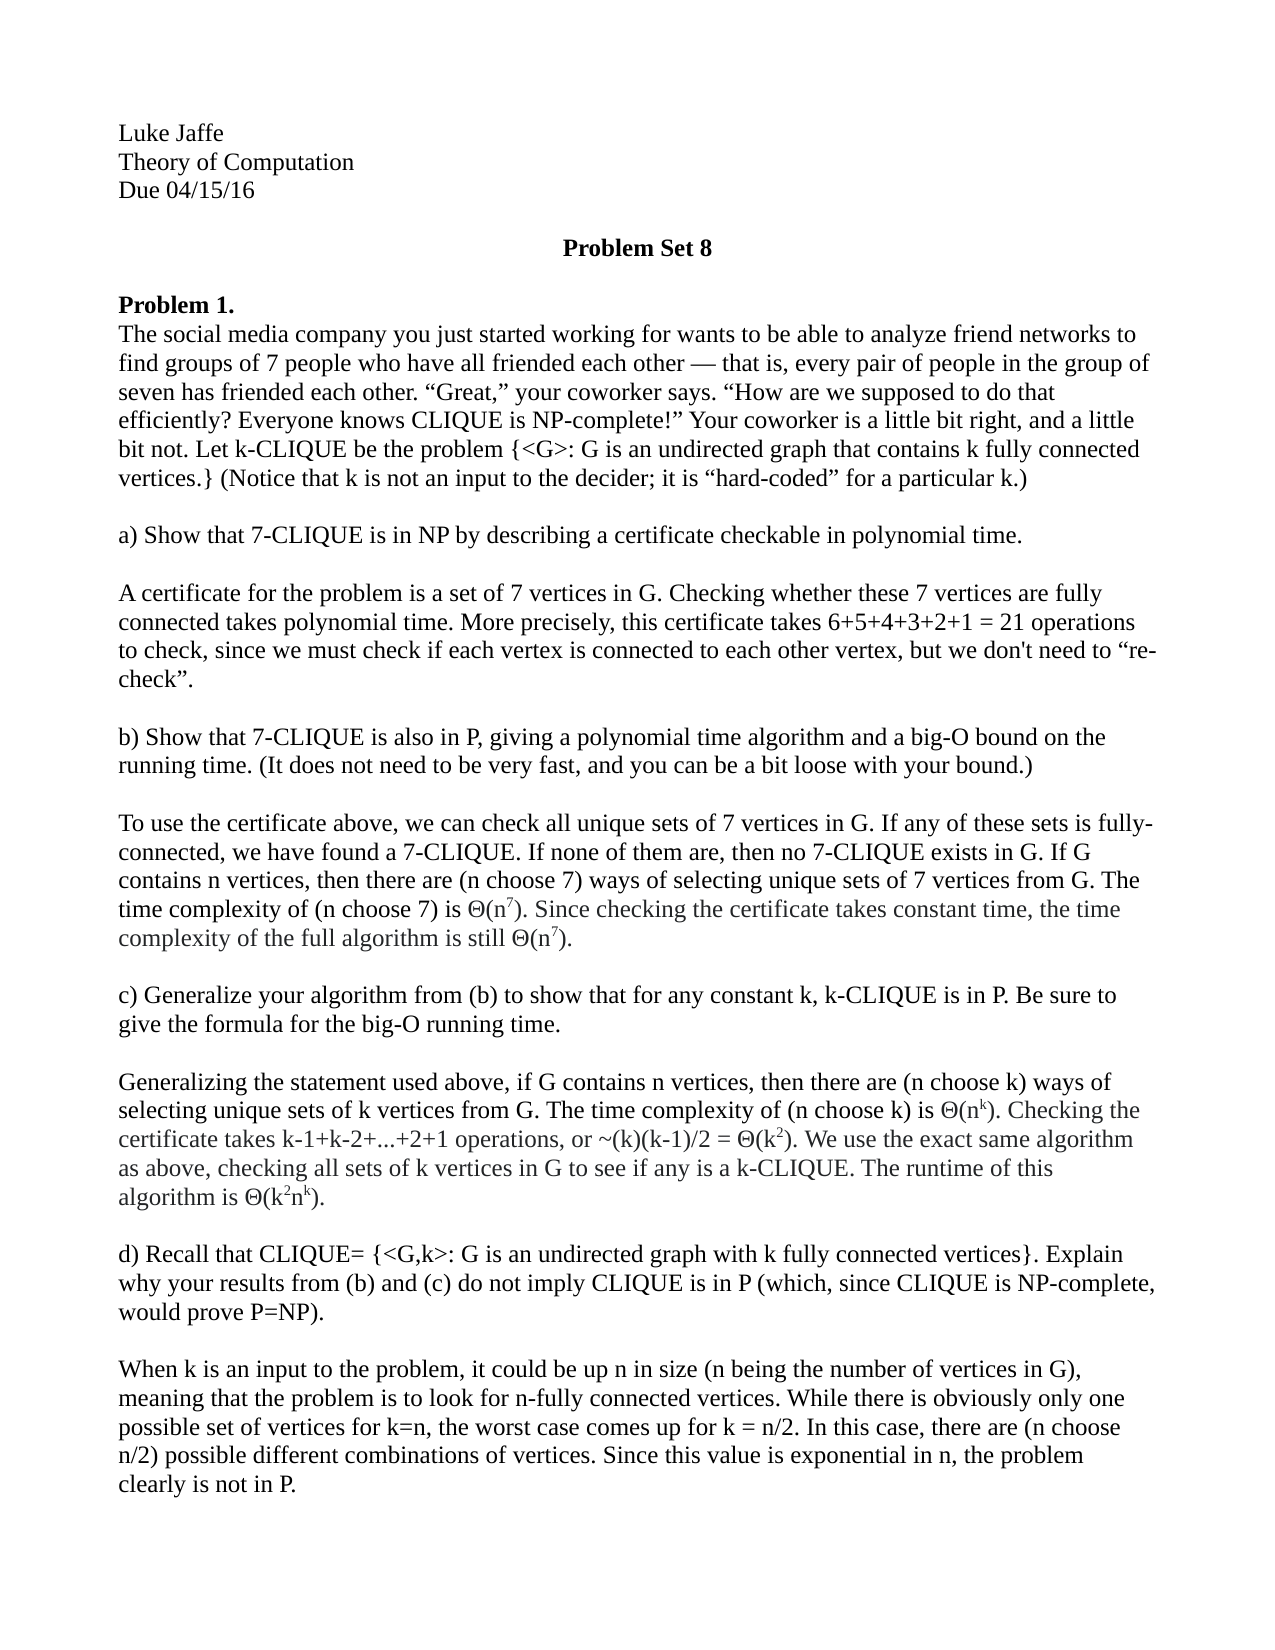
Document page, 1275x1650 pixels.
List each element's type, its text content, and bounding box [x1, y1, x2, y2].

text The social media company you just started working for wants to be able to analyze friend networks to find groups of 7 people who have all friended each other — that is, every pair of people in the group of seven has friended each other. “Great,” your coworker says. “How are we supposed to do that efficiently? Everyone knows CLIQUE is NP-complete!” Your coworker is a little bit right, and a little bit not. Let k-CLIQUE be the problem {<G>: G is an undirected graph that contains k fully connected vertices.} (Notice that k is not an input to the decider; it is “hard-coded” for a particular k.) [118, 319, 1157, 492]
text Due 04/15/16 [118, 176, 1157, 204]
text c) Generalize your algorithm from (b) to show that for any constant k, k-CLIQUE is in P. Be sure to give the formula for the big-O running time. [118, 981, 1157, 1038]
text Luke Jaffe [118, 118, 1157, 147]
text a) Show that 7-CLIQUE is in NP by describing a certificate checkable in polynomial time. [118, 521, 1157, 549]
text Generalizing the statement used above, if G contains n vertices, then there are (n choose k) ways of selecting unique sets of k vertices from G. The time complexity of (n choose k) is Θ(nk). Checking the certificate takes k-1+k-2+...+2+1 operations, or ~(k)(k-1)/2 = Θ(k2). We use the exact same algorithm as above, checking all sets of k vertices in G to see if any is a k-CLIQUE. The runtime of this algorithm is Θ(k2nk). [118, 1067, 1157, 1211]
text b) Show that 7-CLIQUE is also in P, giving a polynomial time algorithm and a big-O bound on the running time. (It does not need to be very fast, and you can be a bit loose with your bound.) [118, 722, 1157, 779]
text Problem Set 8 [118, 233, 1157, 262]
text A certificate for the problem is a set of 7 vertices in G. Checking whether these 7 vertices are fully connected takes polynomial time. More precisely, this certificate takes 6+5+4+3+2+1 = 21 operations to check, since we must check if each vertex is connected to each other vertex, but we don't need to “re-check”. [118, 578, 1157, 693]
text Problem 1. [118, 291, 1157, 319]
text To use the certificate above, we can check all unique sets of 7 vertices in G. If any of these sets is fully-connected, we have found a 7-CLIQUE. If none of them are, then no 7-CLIQUE exists in G. If G contains n vertices, then there are (n choose 7) ways of selecting unique sets of 7 vertices from G. The time complexity of (n choose 7) is Θ(n7). Since checking the certificate takes constant time, the time complexity of the full algorithm is still Θ(n7). [118, 808, 1157, 952]
text d) Recall that CLIQUE= {<G,k>: G is an undirected graph with k fully connected vertices}. Explain why your results from (b) and (c) do not imply CLIQUE is in P (which, since CLIQUE is NP-complete, would prove P=NP). [118, 1239, 1157, 1326]
text When k is an input to the problem, it could be up n in size (n being the number of vertices in G), meaning that the problem is to look for n-fully connected vertices. While there is obviously only one possible set of vertices for k=n, the worst case comes up for k = n/2. In this case, there are (n choose n/2) possible different combinations of vertices. Since this value is exponential in n, the problem clearly is not in P. [118, 1354, 1157, 1498]
text Theory of Computation [118, 147, 1157, 176]
